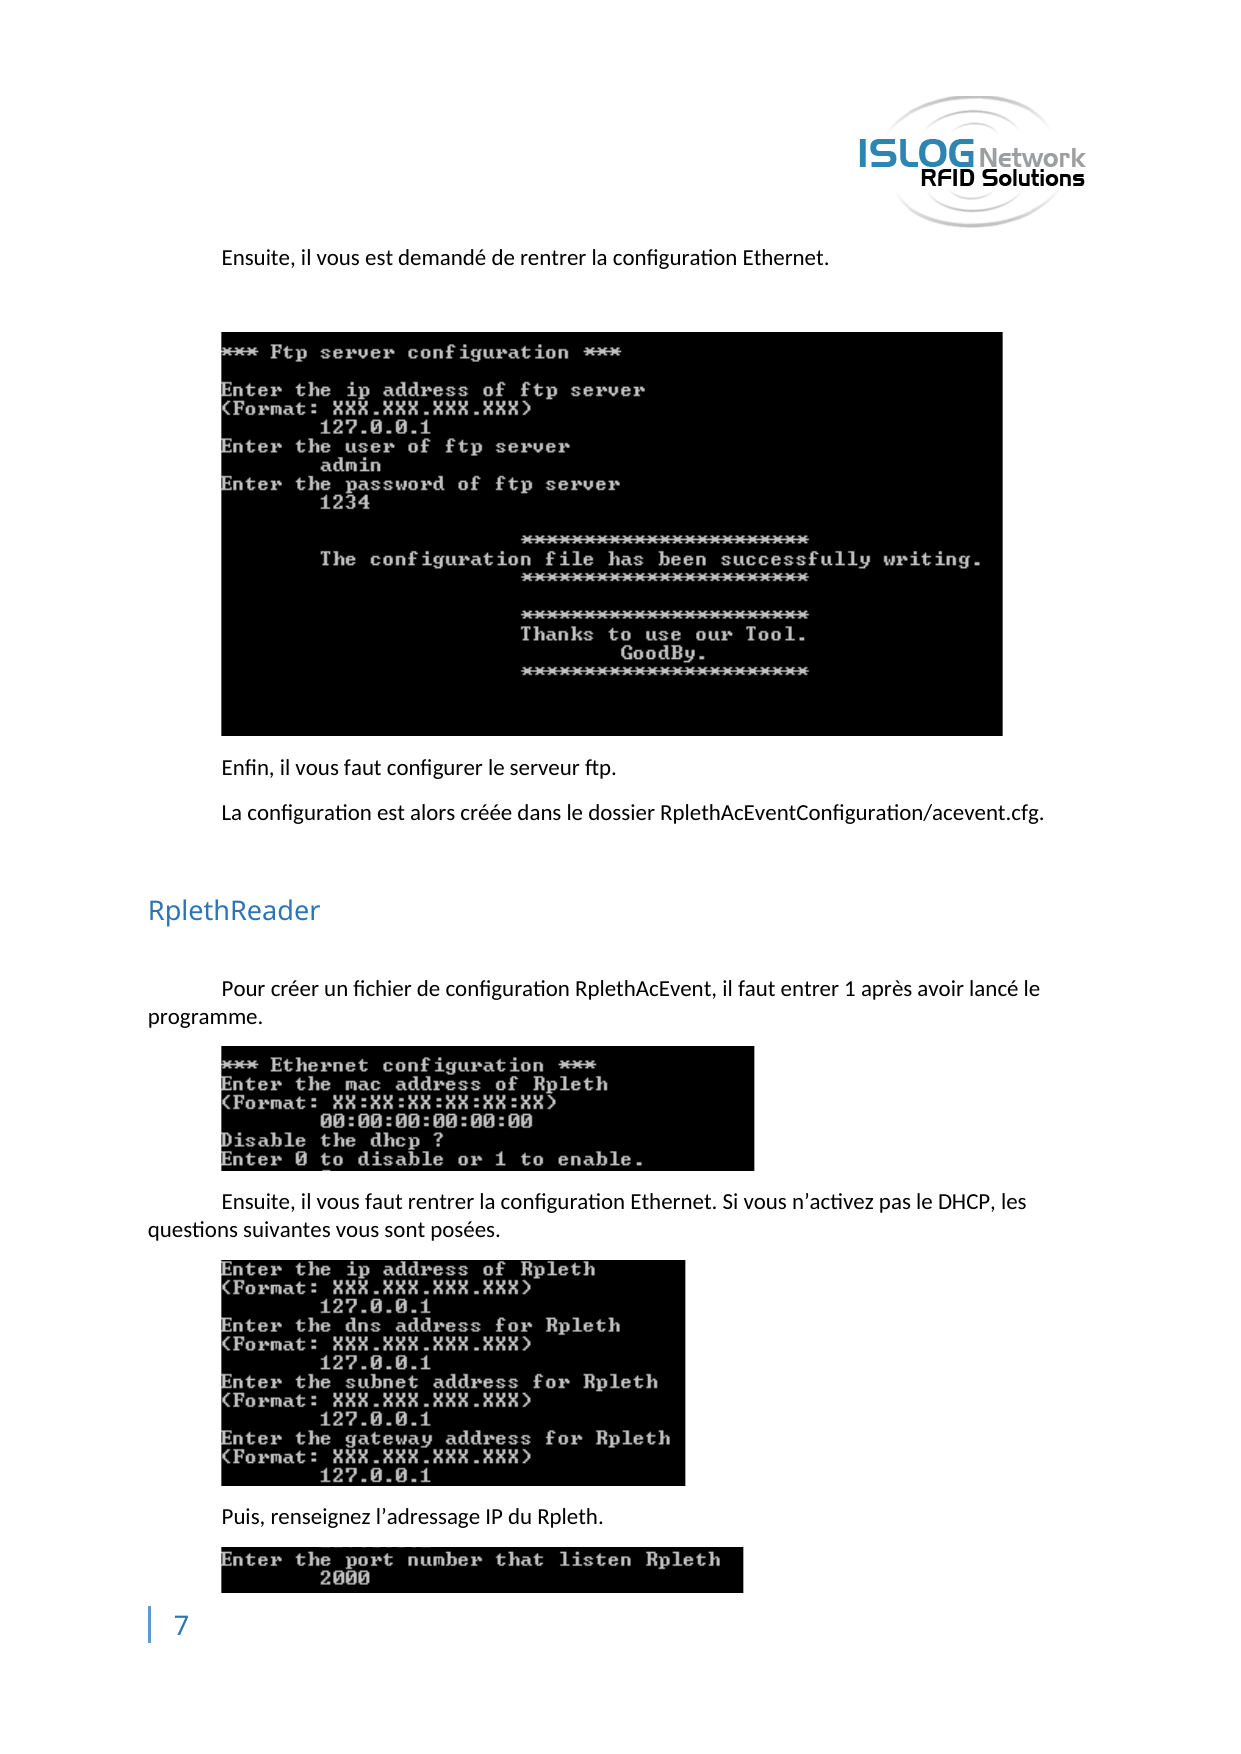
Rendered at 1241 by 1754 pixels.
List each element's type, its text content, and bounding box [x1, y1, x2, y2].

text Ensuite, il vous faut rentrer la configuration Ethernet. Si vous n’activez pas le DHCP, les questions suivantes vous sont posées. [148, 1187, 1093, 1243]
text Ensuite, il vous est demandé de rentrer la configuration Ethernet. [148, 243, 1093, 271]
subtitle RplethReader [148, 892, 1093, 928]
text Pour créer un fichier de configuration RplethAcEvent, il faut entrer 1 après avoir lancé le programme. [148, 974, 1093, 1030]
text La configuration est alors créée dans le dossier RplethAcEventConfiguration/acevent.cfg. [148, 798, 1093, 826]
text Puis, renseignez l’adressage IP du Rpleth. [148, 1502, 1093, 1530]
text Enfin, il vous faut configurer le serveur ftp. [148, 753, 1093, 781]
